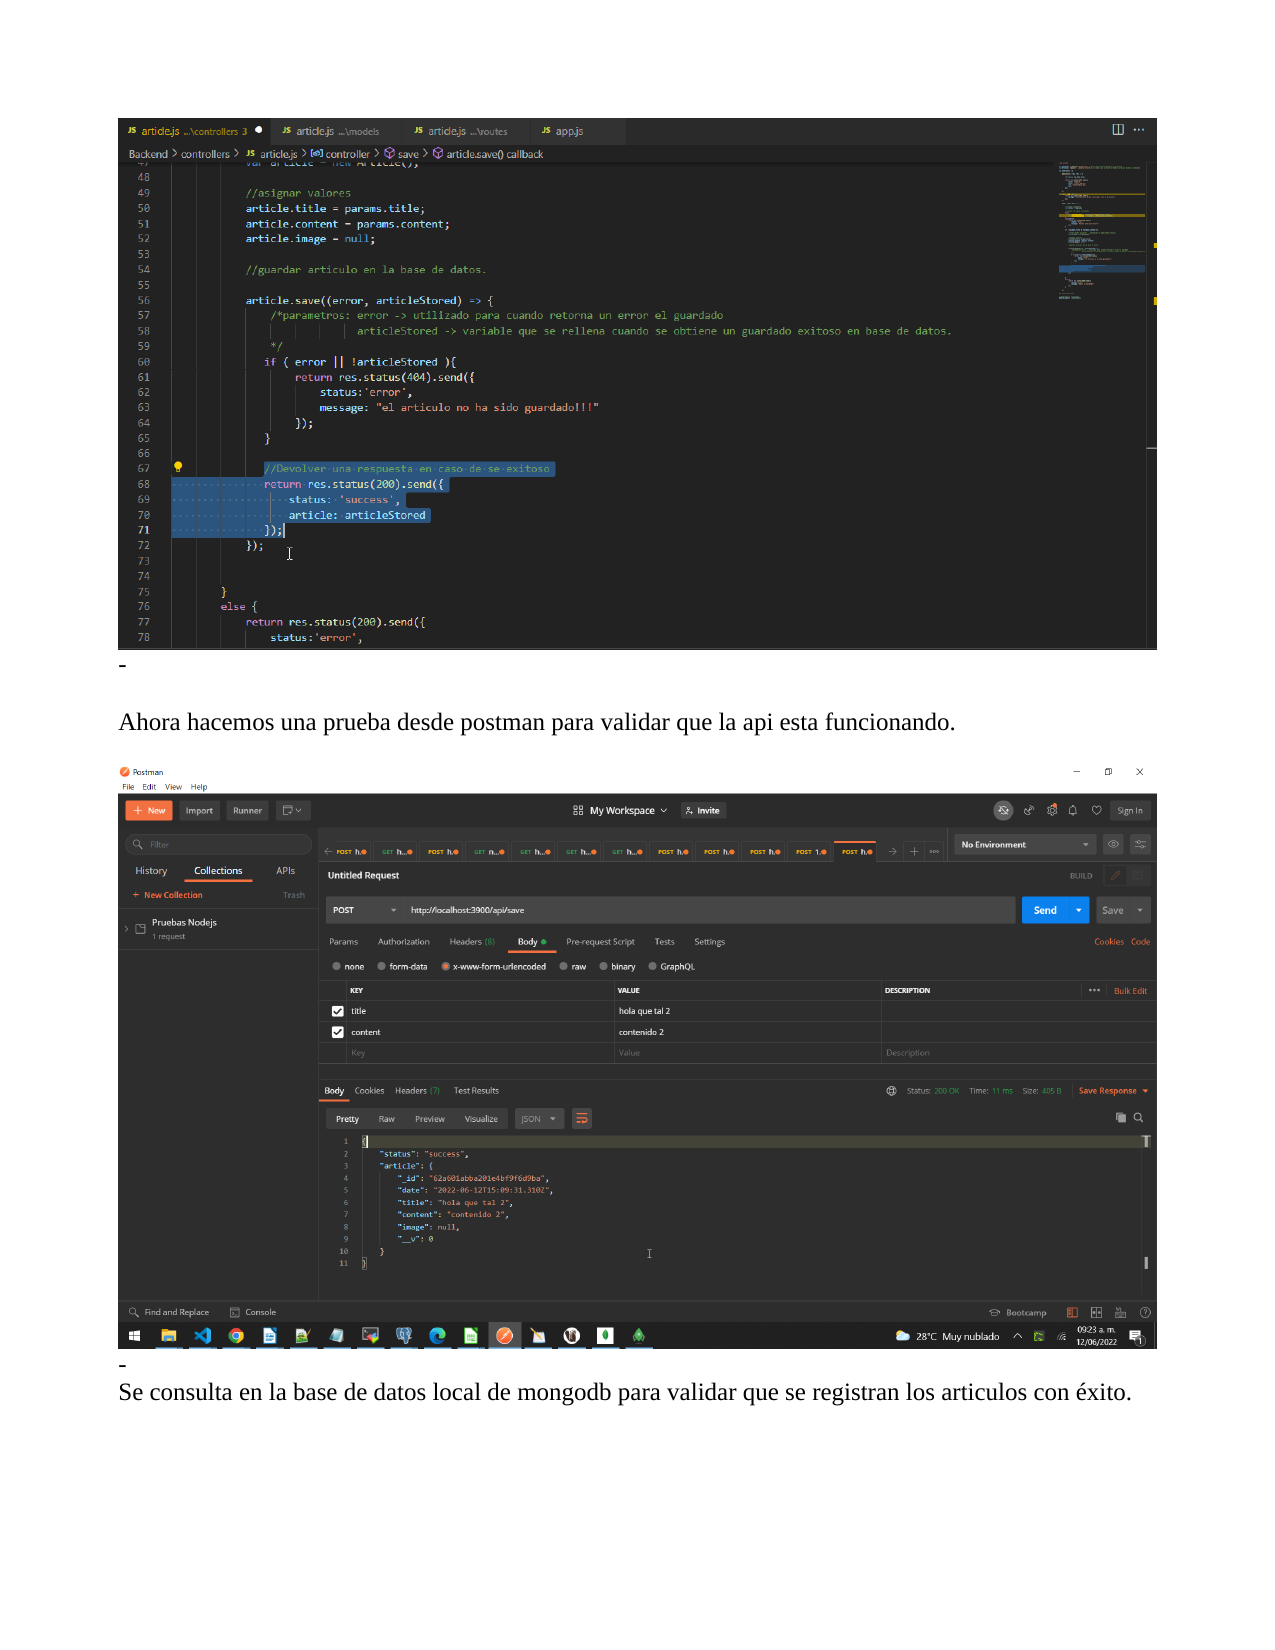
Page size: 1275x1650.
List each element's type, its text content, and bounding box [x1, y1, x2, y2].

text - [118, 650, 1157, 678]
picture [118, 118, 1157, 650]
text Se consulta en la base de datos local de mongodb para validar que se registran los articulos con éxito. [118, 1377, 1157, 1406]
picture [118, 764, 1157, 1349]
text - [118, 1349, 1157, 1377]
text Ahora hacemos una prueba desde postman para validar que la api esta funcionando. [118, 707, 1157, 736]
